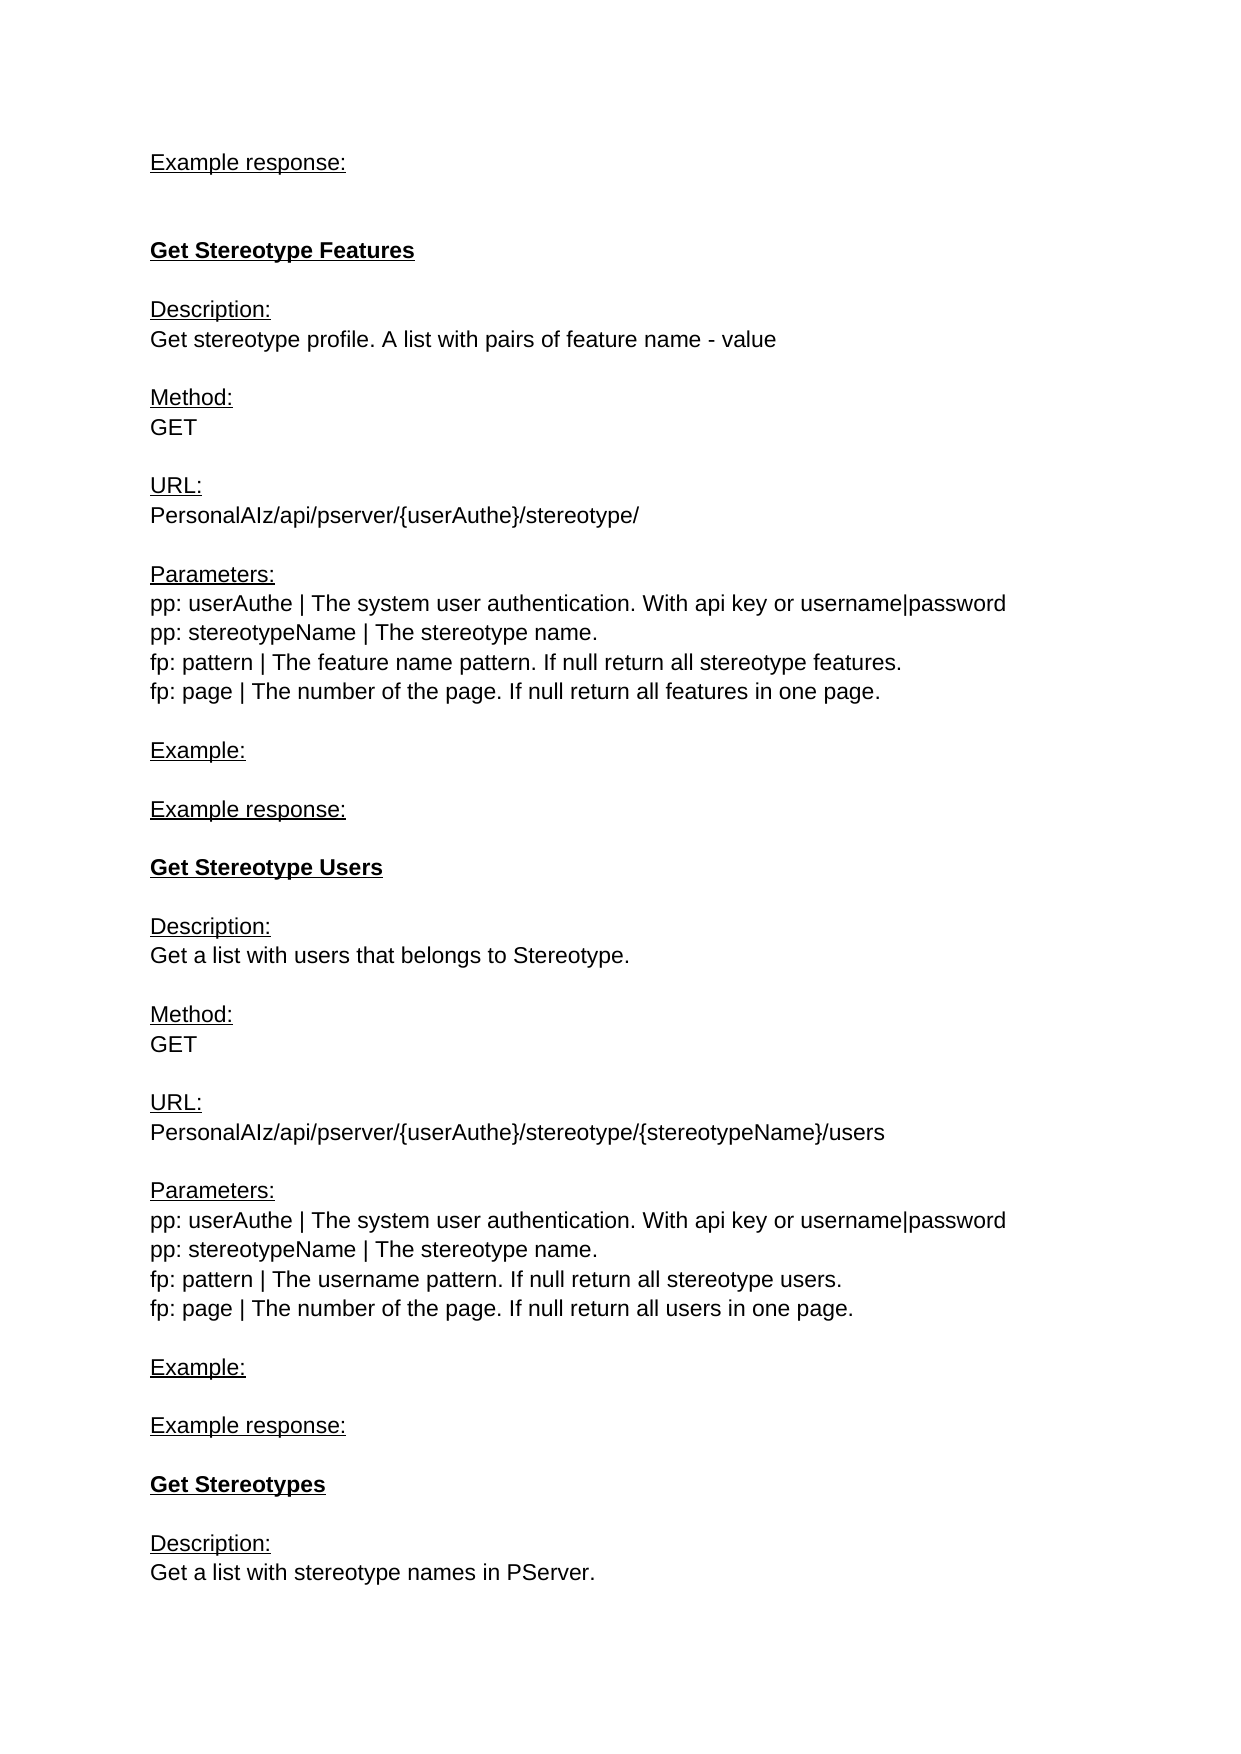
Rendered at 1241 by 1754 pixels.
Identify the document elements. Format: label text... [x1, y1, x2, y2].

text PersonalAIz/api/pserver/{userAuthe}/stereotype/ [150, 502, 1091, 528]
text Parameters: [150, 1178, 1091, 1204]
text pp: stereotypeName | The stereotype name. [150, 620, 1091, 646]
text GET [150, 1031, 1091, 1057]
text Example response: [150, 796, 1091, 822]
text fp: pattern | The feature name pattern. If null return all stereotype features. [150, 649, 1091, 675]
text Parameters: [150, 561, 1091, 587]
text URL: [150, 473, 1091, 499]
text Example response: [150, 150, 1091, 176]
text GET [150, 414, 1091, 440]
text fp: page | The number of the page. If null return all features in one page. [150, 679, 1091, 704]
text Description: [150, 297, 1091, 322]
text Get Stereotypes [150, 1472, 1091, 1497]
text Example response: [150, 1413, 1091, 1439]
text pp: stereotypeName | The stereotype name. [150, 1237, 1091, 1262]
text pp: userAuthe | The system user authentication. With api key or username|password [150, 591, 1091, 616]
text fp: page | The number of the page. If null return all users in one page. [150, 1296, 1091, 1321]
text Get a list with stereotype names in PServer. [150, 1560, 1091, 1586]
text Method: [150, 1002, 1091, 1027]
text Get Stereotype Features [150, 238, 1091, 264]
text Get Stereotype Users [150, 855, 1091, 881]
text Get stereotype profile. A list with pairs of feature name - value [150, 326, 1091, 352]
text Method: [150, 385, 1091, 411]
text Get a list with users that belongs to Stereotype. [150, 943, 1091, 969]
text Description: [150, 1531, 1091, 1556]
text Example: [150, 737, 1091, 763]
text Example: [150, 1354, 1091, 1380]
text URL: [150, 1090, 1091, 1116]
text pp: userAuthe | The system user authentication. With api key or username|password [150, 1207, 1091, 1233]
text Description: [150, 914, 1091, 939]
text fp: pattern | The username pattern. If null return all stereotype users. [150, 1266, 1091, 1292]
text PersonalAIz/api/pserver/{userAuthe}/stereotype/{stereotypeName}/users [150, 1119, 1091, 1145]
